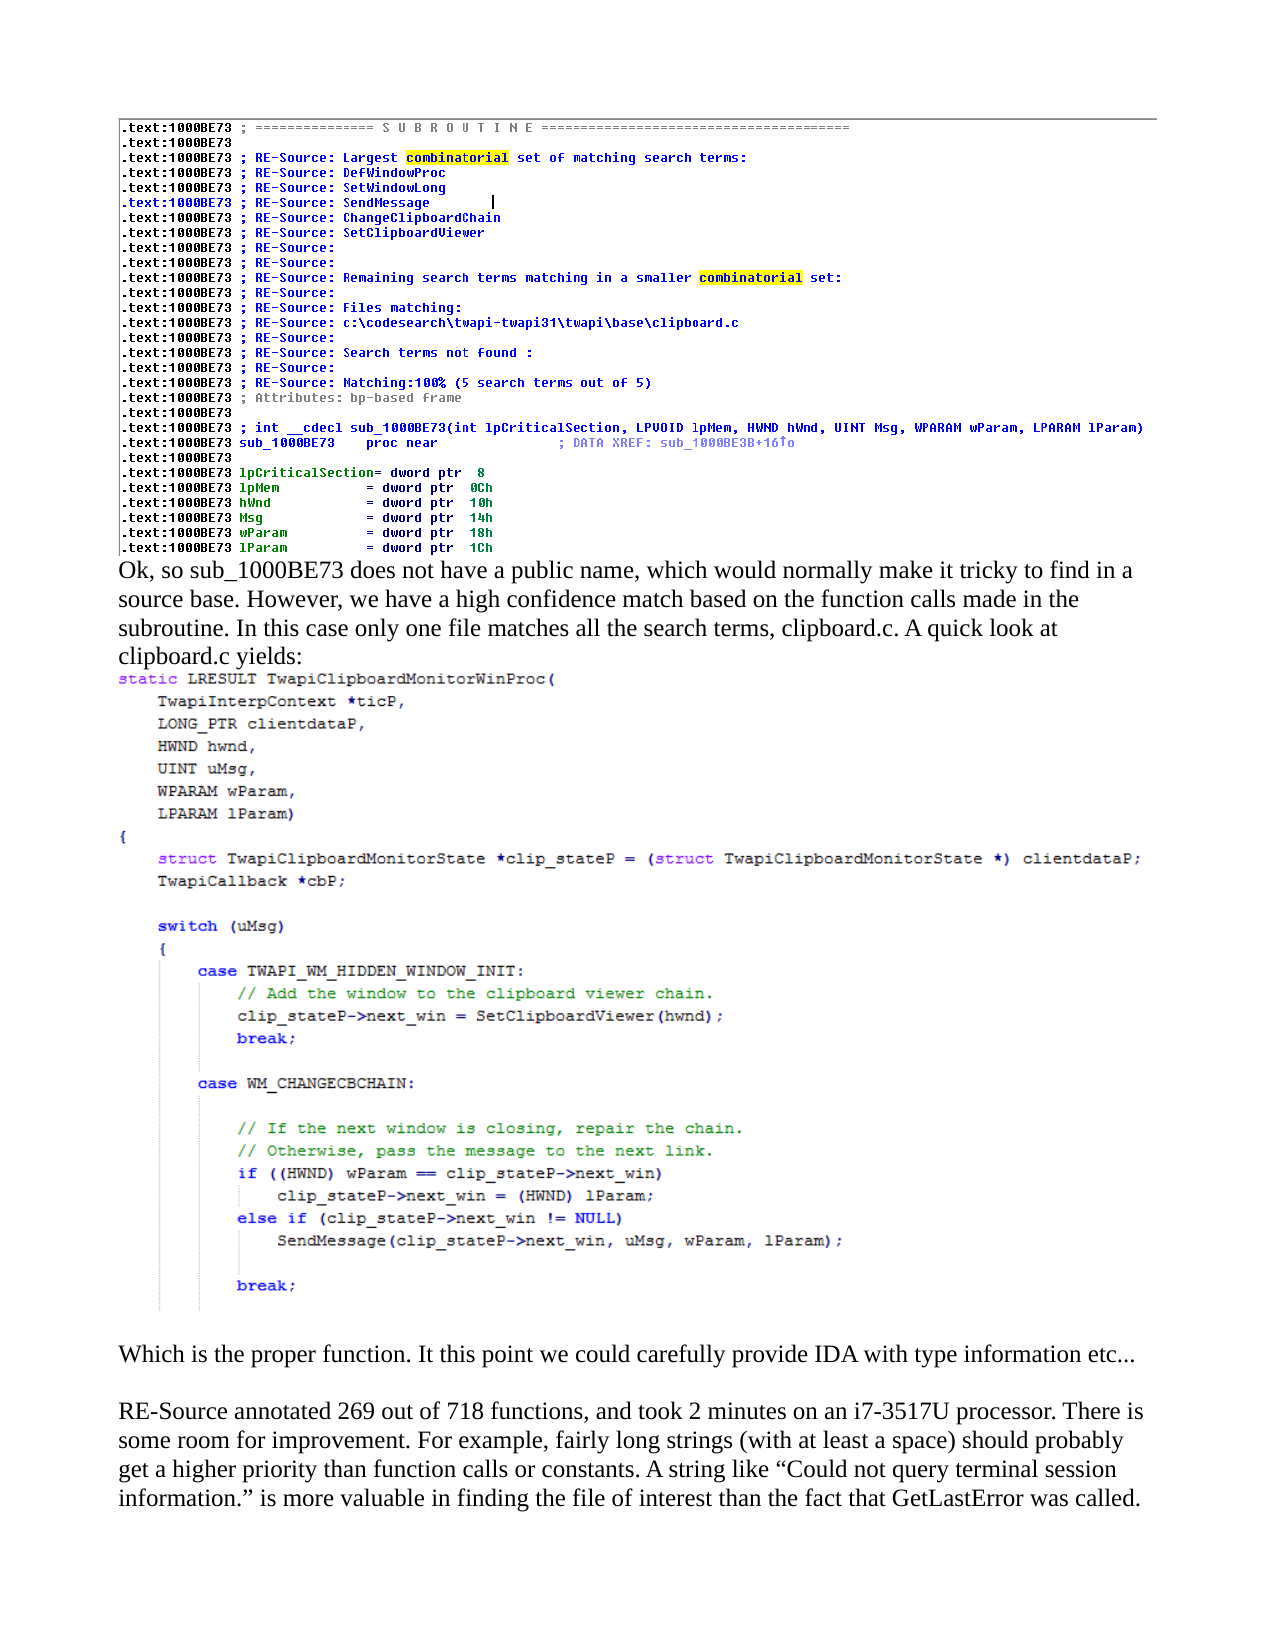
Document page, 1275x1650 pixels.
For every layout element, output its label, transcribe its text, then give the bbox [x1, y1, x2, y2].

text Which is the proper function. It this point we could carefully provide IDA with type information etc... [118, 1339, 1157, 1368]
text Ok, so sub_1000BE73 does not have a public name, which would normally make it tricky to find in a source base. However, we have a high confidence match based on the function calls made in the subroutine. In this case only one file matches all the search terms, clipboard.c. A quick look at clipboard.c yields: [118, 556, 1157, 670]
text RE-Source annotated 269 out of 718 functions, and took 2 minutes on an i7-3517U processor. There is some room for improvement. For example, fairly long strings (with at least a space) should probably get a higher priority than function calls or constants. A string like “Could not query terminal session information.” is more valuable in finding the file of interest than the fact that GetLastError was called. [118, 1396, 1157, 1511]
